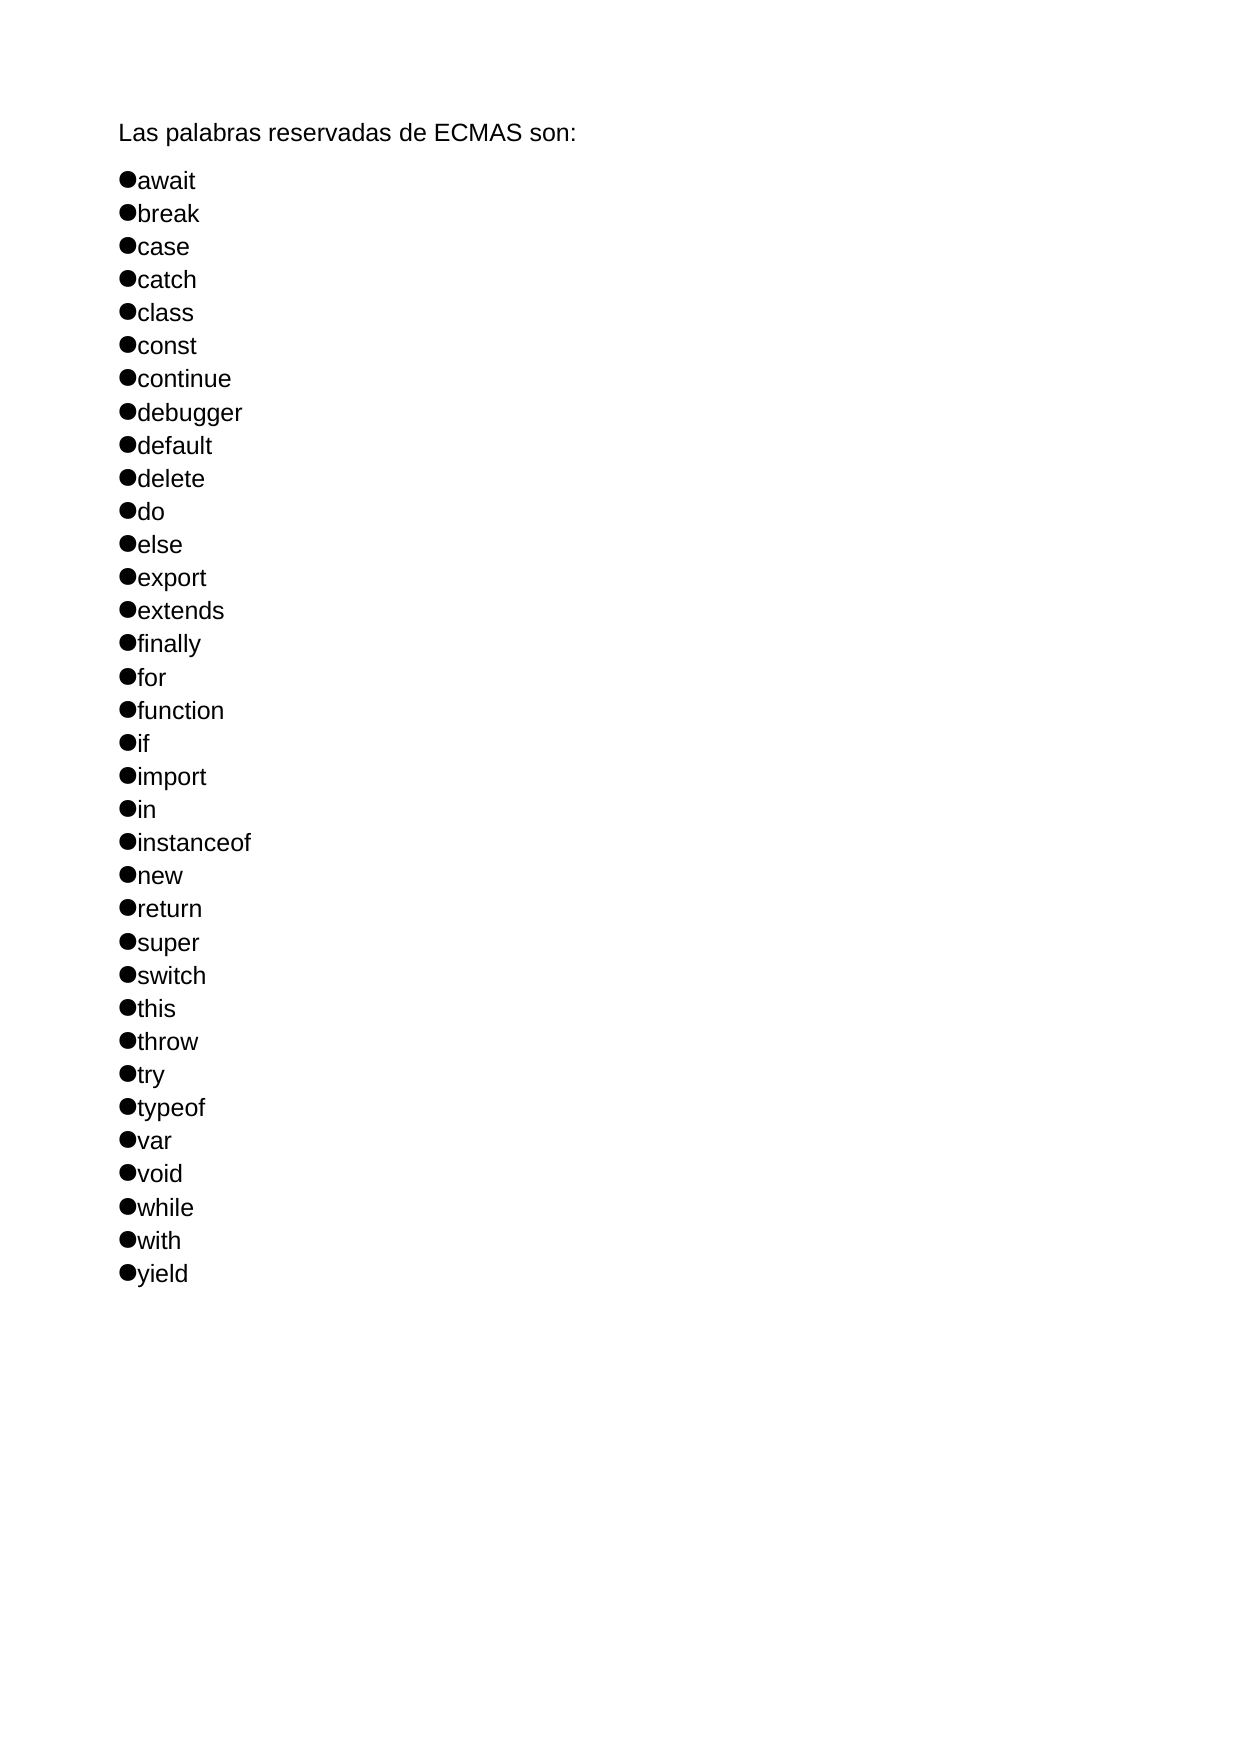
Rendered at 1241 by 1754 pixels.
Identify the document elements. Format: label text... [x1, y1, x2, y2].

list switch [118, 961, 1091, 989]
list await [118, 166, 1091, 194]
list yield [118, 1259, 1091, 1288]
list catch [118, 265, 1091, 294]
text Las palabras reservadas de ECMAS son: [118, 118, 1122, 147]
list new [118, 861, 1091, 890]
list case [118, 232, 1091, 261]
list while [118, 1193, 1091, 1221]
list var [118, 1126, 1091, 1155]
list finally [118, 629, 1091, 658]
list break [118, 199, 1091, 228]
list if [118, 729, 1091, 758]
list continue [118, 364, 1091, 393]
list debugger [118, 398, 1091, 426]
list return [118, 894, 1091, 923]
list else [118, 530, 1091, 559]
list instanceof [118, 828, 1091, 857]
list class [118, 298, 1091, 327]
list try [118, 1060, 1091, 1089]
list delete [118, 464, 1091, 493]
list throw [118, 1027, 1091, 1056]
list super [118, 928, 1091, 956]
list default [118, 431, 1091, 459]
list in [118, 795, 1091, 824]
list void [118, 1159, 1091, 1188]
list import [118, 762, 1091, 791]
list typeof [118, 1093, 1091, 1122]
list extends [118, 596, 1091, 625]
list for [118, 663, 1091, 691]
list function [118, 696, 1091, 724]
list do [118, 497, 1091, 526]
list with [118, 1226, 1091, 1254]
list const [118, 331, 1091, 360]
list export [118, 563, 1091, 592]
list this [118, 994, 1091, 1023]
